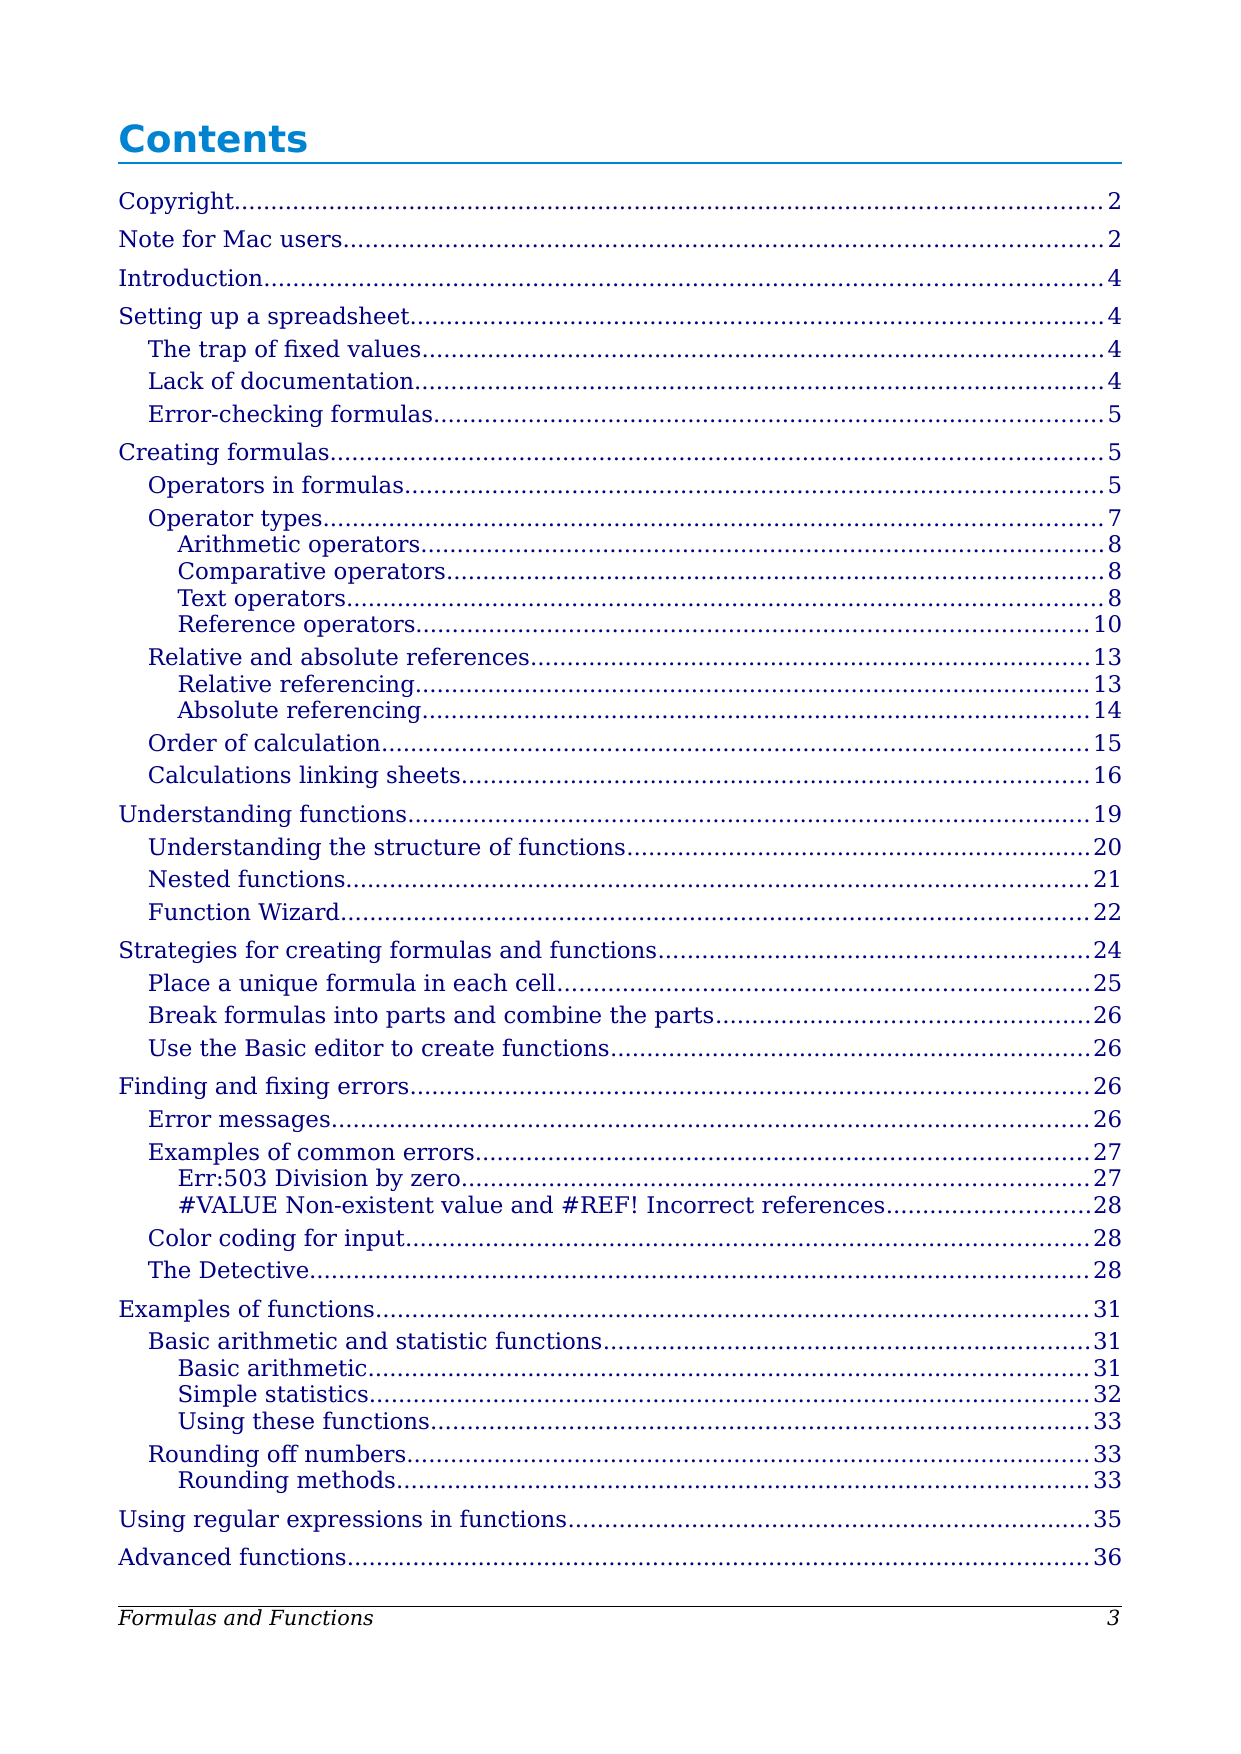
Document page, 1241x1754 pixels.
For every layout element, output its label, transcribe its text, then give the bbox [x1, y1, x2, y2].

text The Detective 28 [148, 1257, 1122, 1284]
text Copyright 2 [118, 188, 1122, 215]
text Understanding the structure of functions 20 [148, 834, 1122, 860]
text Note for Mac users 2 [118, 226, 1122, 253]
text Arithmetic operators 8 [177, 531, 1122, 558]
text Advanced functions 36 [118, 1544, 1122, 1571]
text Contents [118, 118, 1122, 162]
text Nested functions 21 [148, 866, 1122, 893]
text Error messages 26 [148, 1106, 1122, 1133]
text Use the Basic editor to create functions 26 [148, 1035, 1122, 1062]
text Introduction 4 [118, 265, 1122, 292]
text Setting up a spreadsheet 4 [118, 303, 1122, 330]
text Function Wizard 22 [148, 899, 1122, 926]
text Absolute referencing 14 [177, 697, 1122, 724]
text Error-checking formulas 5 [148, 401, 1122, 428]
text Calculations linking sheets 16 [148, 763, 1122, 789]
text Rounding off numbers 33 [148, 1441, 1122, 1468]
text Basic arithmetic 31 [177, 1355, 1122, 1382]
text Creating formulas 5 [118, 439, 1122, 466]
text Simple statistics 32 [177, 1382, 1122, 1408]
text Understanding functions 19 [118, 801, 1122, 828]
text Relative and absolute references 13 [148, 644, 1122, 671]
text Text operators 8 [177, 585, 1122, 611]
text Relative referencing 13 [177, 671, 1122, 697]
text Examples of functions 31 [118, 1296, 1122, 1322]
text Order of calculation 15 [148, 730, 1122, 757]
text Strategies for creating formulas and functions 24 [118, 937, 1122, 964]
text Using regular expressions in functions 35 [118, 1506, 1122, 1533]
text Using these functions 33 [177, 1408, 1122, 1435]
text Finding and fixing errors 26 [118, 1073, 1122, 1100]
text Operators in formulas 5 [148, 472, 1122, 499]
text Comparative operators 8 [177, 558, 1122, 585]
text Reference operators 10 [177, 611, 1122, 638]
text Place a unique formula in each cell 25 [148, 970, 1122, 997]
text Color coding for input 28 [148, 1225, 1122, 1251]
text Examples of common errors 27 [148, 1139, 1122, 1165]
text Break formulas into parts and combine the parts 26 [148, 1002, 1122, 1029]
text #VALUE Non-existent value and #REF! Incorrect references 28 [177, 1192, 1122, 1219]
text Basic arithmetic and statistic functions 31 [148, 1328, 1122, 1355]
text The trap of fixed values 4 [148, 336, 1122, 363]
text Err:503 Division by zero 27 [177, 1165, 1122, 1192]
text Rounding methods 33 [177, 1468, 1122, 1494]
text Lack of documentation 4 [148, 368, 1122, 395]
text Operator types 7 [148, 505, 1122, 531]
